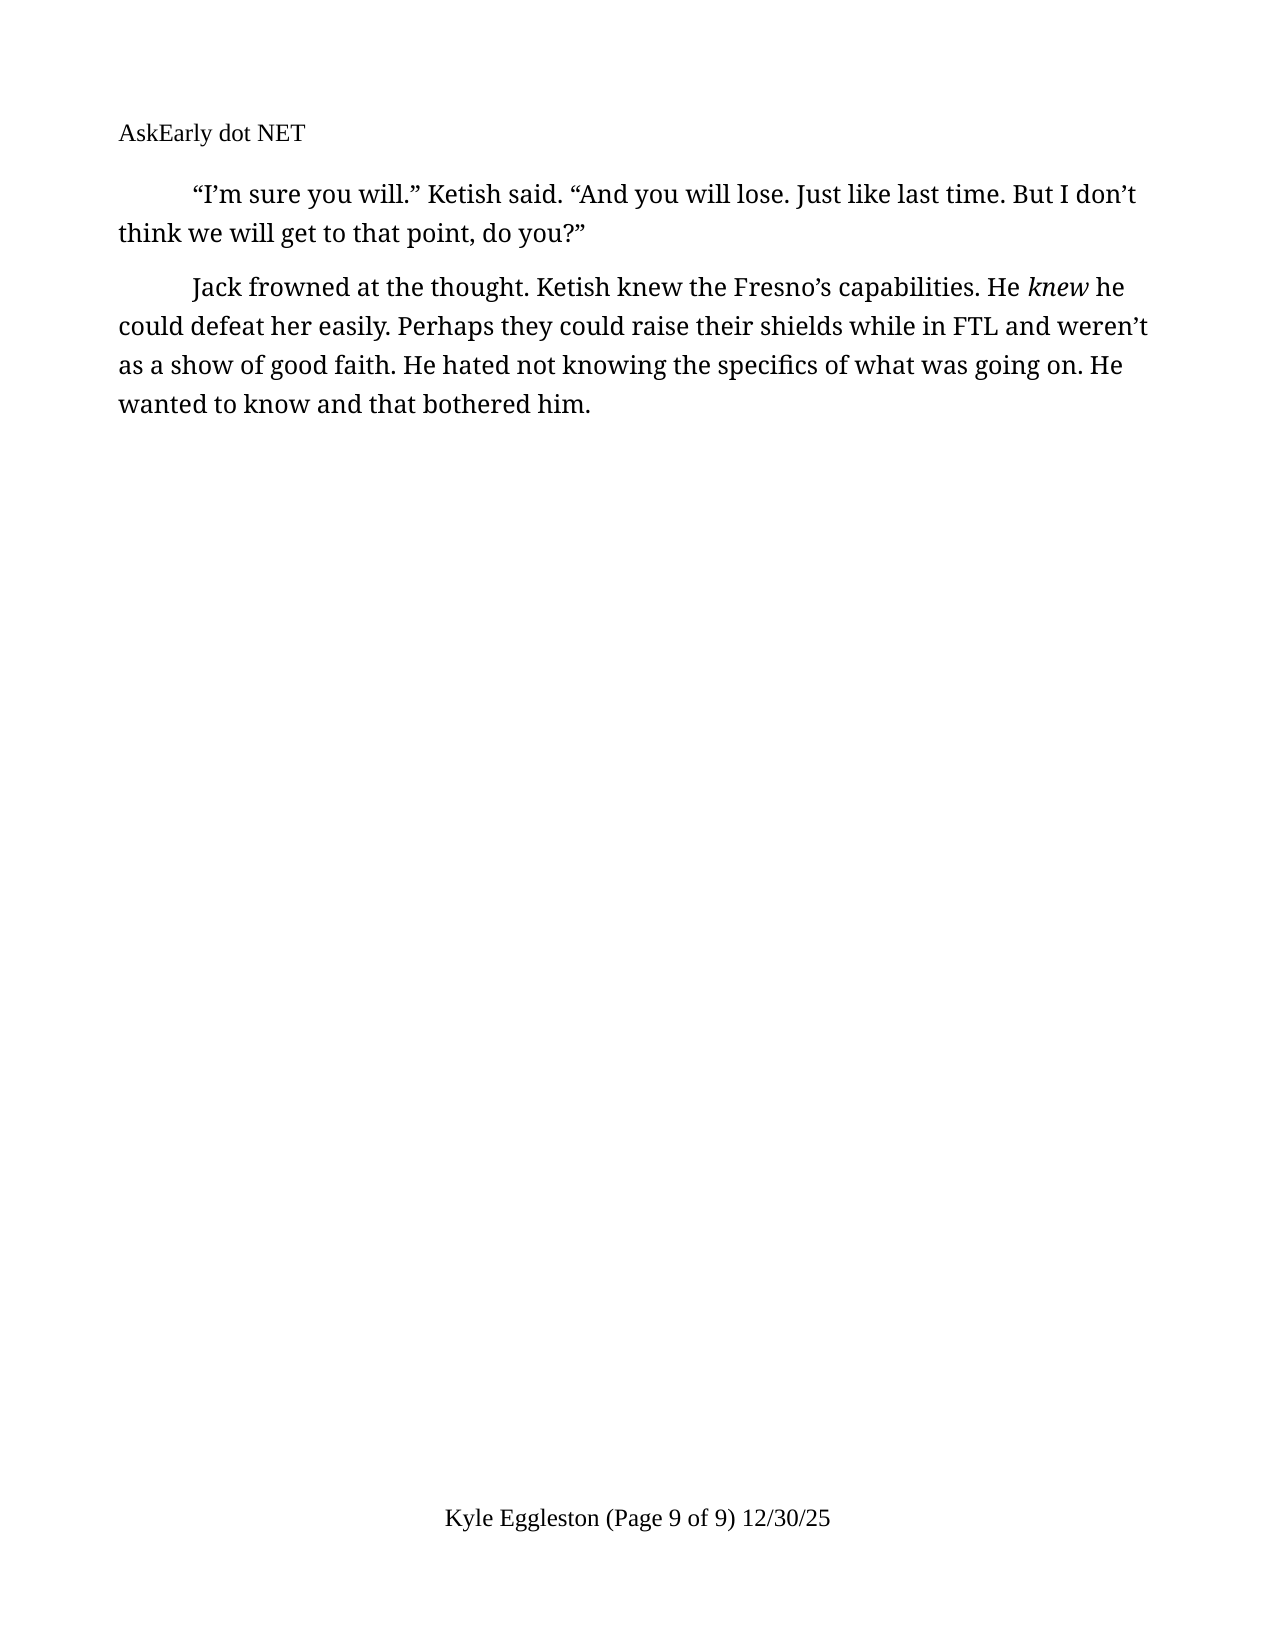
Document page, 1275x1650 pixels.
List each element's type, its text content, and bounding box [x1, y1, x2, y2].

text “I’m sure you will.” Ketish said. “And you will lose. Just like last time. But I don’t think we will get to that point, do you?” [118, 176, 1157, 249]
text Jack frowned at the thought. Ketish knew the Fresno’s capabilities. He knew he could defeat her easily. Perhaps they could raise their shields while in FTL and weren’t as a show of good faith. He hated not knowing the specifics of what was going on. He wanted to know and that bothered him. [118, 269, 1157, 421]
